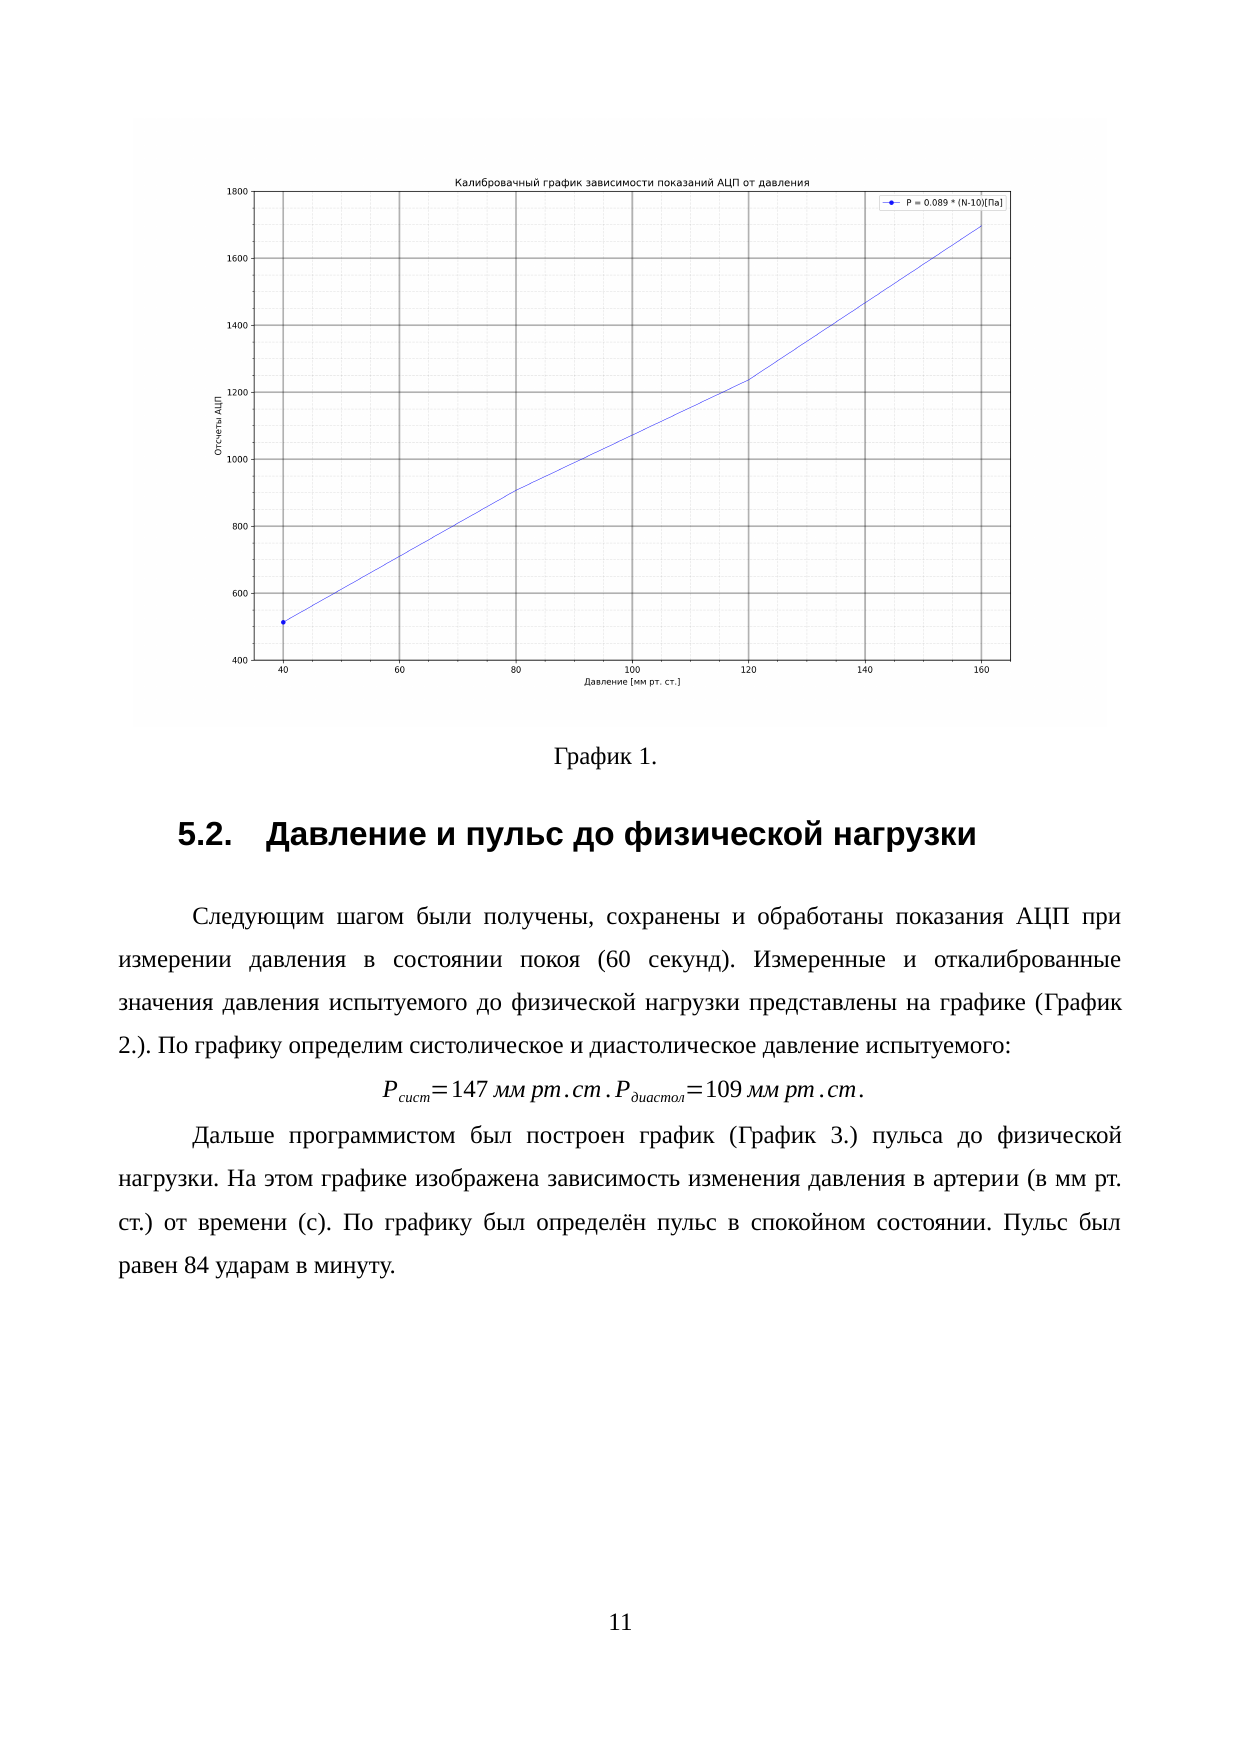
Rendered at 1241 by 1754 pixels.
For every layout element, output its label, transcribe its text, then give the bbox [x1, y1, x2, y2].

subtitle Давление и пульс до физической нагрузки [118, 814, 1122, 852]
picture [132, 118, 1108, 727]
text Следующим шагом были получены, сохранены и обработаны показания АЦП при измерении давления в состоянии покоя (60 секунд). Измеренные и откалиброванные значения давления испытуемого до физической нагрузки представлены на графике (График 2.). По графику определим систолическое и диастолическое давление испытуемого: [118, 901, 1122, 1059]
text Дальше программистом был построен график (График 3.) пульса до физической нагрузки. На этом графике изображена зависимость изменения давления в артерии (в мм рт. ст.) от времени (с). По графику был определён пульс в спокойном состоянии. Пульс был равен 84 ударам в минуту. [118, 1120, 1122, 1278]
text График 1. [118, 118, 1093, 770]
